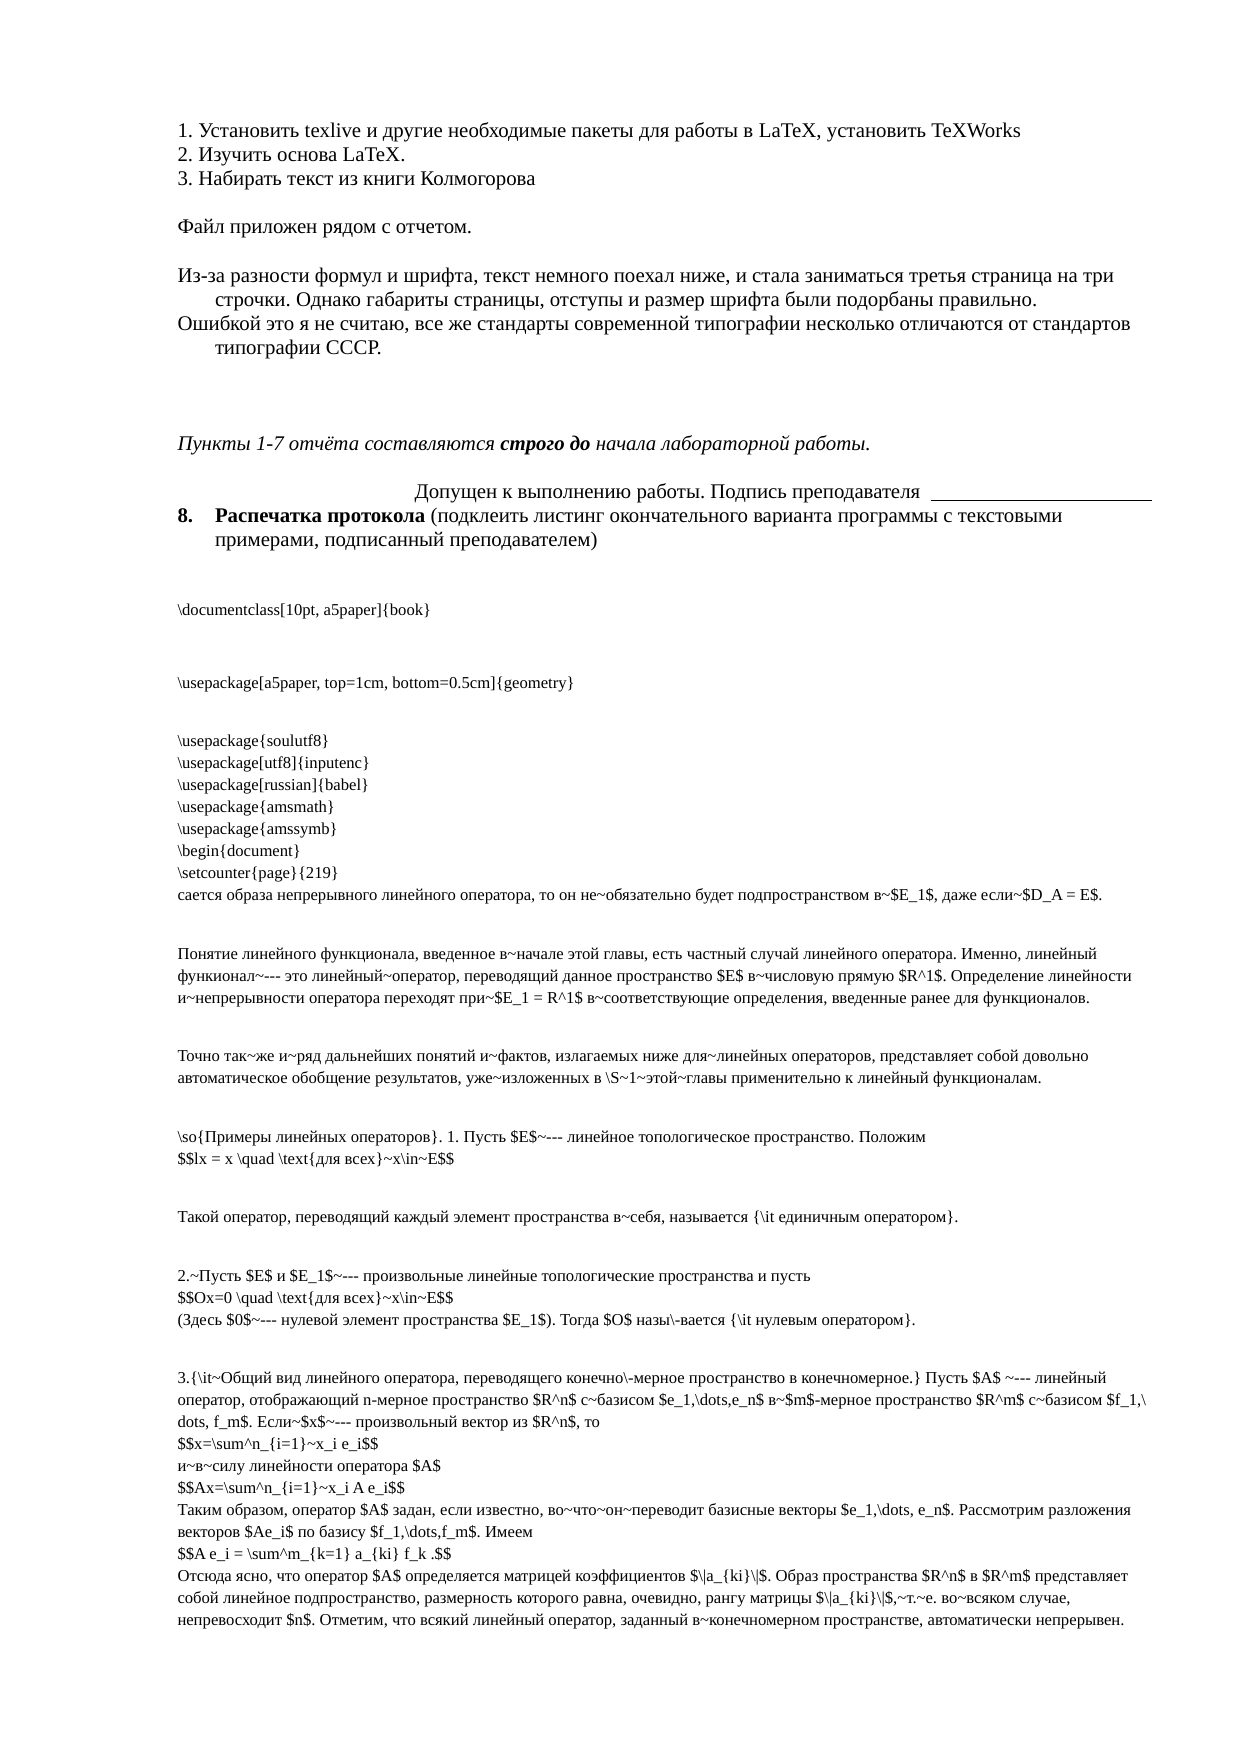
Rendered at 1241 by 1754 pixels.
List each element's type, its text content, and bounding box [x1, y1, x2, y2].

text $$x=\sum^n_{i=1}~x_i e_i$$ [177, 1434, 1152, 1453]
text \usepackage[a5paper, top=1cm, bottom=0.5cm]{geometry} [177, 672, 1152, 692]
text \begin{document} [177, 841, 1152, 860]
text и~в~силу линейности оператора $A$ [177, 1456, 1152, 1475]
text 2. Изучить основа LaTeX. [177, 142, 1152, 166]
text (Здесь $0$~--- нулевой элемент пространства $E_1$). Тогда $O$ назы\-вается {\it нулевым оператором}. [177, 1309, 1152, 1329]
list Распечатка протокола (подклеить листинг окончательного варианта программы с текстовыми примерами, подписанный преподавателем) [177, 503, 1152, 551]
text \documentclass[10pt, a5paper]{book} [177, 599, 1152, 618]
text Пункты 1-7 отчёта составляются строго до начала лабораторной работы. [177, 431, 1152, 455]
text Отсюда ясно, что оператор $A$ определяется матрицей коэффициентов $\|a_{ki}\|$. Образ пространства $R^n$ в $R^m$ представляет собой линейное подпространство, размерность которого равна, очевидно, рангу матрицы $\|a_{ki}\|$,~т.~е. во~всяком случае, непревосходит $n$. Отметим, что всякий линейный оператор, заданный в~конечномерном пространстве, автоматически непрерывен. [177, 1566, 1152, 1629]
text \usepackage[utf8]{inputenc} [177, 753, 1152, 772]
text 2.~Пусть $E$ и $E_1$~--- произвольные линейные топологические пространства и пусть [177, 1266, 1152, 1285]
text Допущен к выполнению работы. Подпись преподавателя [177, 479, 1152, 503]
text $$A e_i = \sum^m_{k=1} a_{ki} f_k .$$ [177, 1544, 1152, 1563]
text сается образа непрерывного линейного оператора, то он не~обязательно будет подпространством в~$E_1$, даже если~$D_A = E$. [177, 885, 1152, 904]
text Таким образом, оператор $A$ задан, если известно, во~что~он~переводит базисные векторы $e_1,\dots, e_n$. Рассмотрим разложения векторов $Ae_i$ по базису $f_1,\dots,f_m$. Имеем [177, 1500, 1152, 1541]
text Ошибкой это я не считаю, все же стандарты современной типографии несколько отличаются от стандартов типографии СССР. [177, 311, 1152, 359]
text 3.{\it~Общий вид линейного оператора, переводящего конечно\-мерное пространство в конечномерное.} Пусть $A$ ~--- линейный оператор, отображающий n-мерное пространство $R^n$ с~базисом $e_1,\dots,e_n$ в~$m$-мерное пространство $R^m$ с~базисом $f_1,\dots, f_m$. Eсли~$x$~--- произвольный вектор из $R^n$, то [177, 1368, 1152, 1431]
text $$Ox=0 \quad \text{для всех}~x\in~E$$ [177, 1287, 1152, 1307]
text Из-за разности формул и шрифта, текст немного поехал ниже, и стала заниматься третья страница на три строчки. Однако габариты страницы, отступы и размер шрифта были подорбаны правильно. [177, 262, 1152, 311]
text Точно так~же и~ряд дальнейших понятий и~фактов, излагаемых ниже для~линейных операторов, представляет собой довольно автоматическое обобщение результатов, уже~изложенных в \S~1~этой~главы применительно к линейный функционалам. [177, 1046, 1152, 1087]
text \usepackage[russian]{babel} [177, 775, 1152, 794]
text \so{Примеры линейных операторов}. 1. Пусть $E$~--- линейное топологическое пространство. Положим [177, 1126, 1152, 1146]
text \usepackage{soulutf8} [177, 731, 1152, 750]
text 1. Установить texlive и другие необходимые пакеты для работы в LaTeX, установить TeXWorks [177, 118, 1152, 142]
text $$lx = x \quad \text{для всех}~x\in~E$$ [177, 1148, 1152, 1168]
text \setcounter{page}{219} [177, 863, 1152, 882]
text \usepackage{amsmath} [177, 797, 1152, 816]
text $$Ax=\sum^n_{i=1}~x_i A e_i$$ [177, 1478, 1152, 1497]
text Файл приложен рядом с отчетом. [177, 214, 1152, 238]
text 3. Набирать текст из книги Колмогорова [177, 166, 1152, 190]
text \usepackage{amssymb} [177, 819, 1152, 838]
text Понятие линейного функционала, введенное в~начале этой главы, есть частный случай линейного оператора. Именно, линейный функионал~--- это линейный~оператор, переводящий данное пространство $E$ в~числовую прямую $R^1$. Определение линейности и~непрерывности оператора переходят при~$E_1 = R^1$ в~соответствующие определения, введенные ранее для функционалов. [177, 943, 1152, 1007]
text Такой оператор, переводящий каждый элемент пространства в~себя, называется {\it единичным оператором}. [177, 1207, 1152, 1226]
